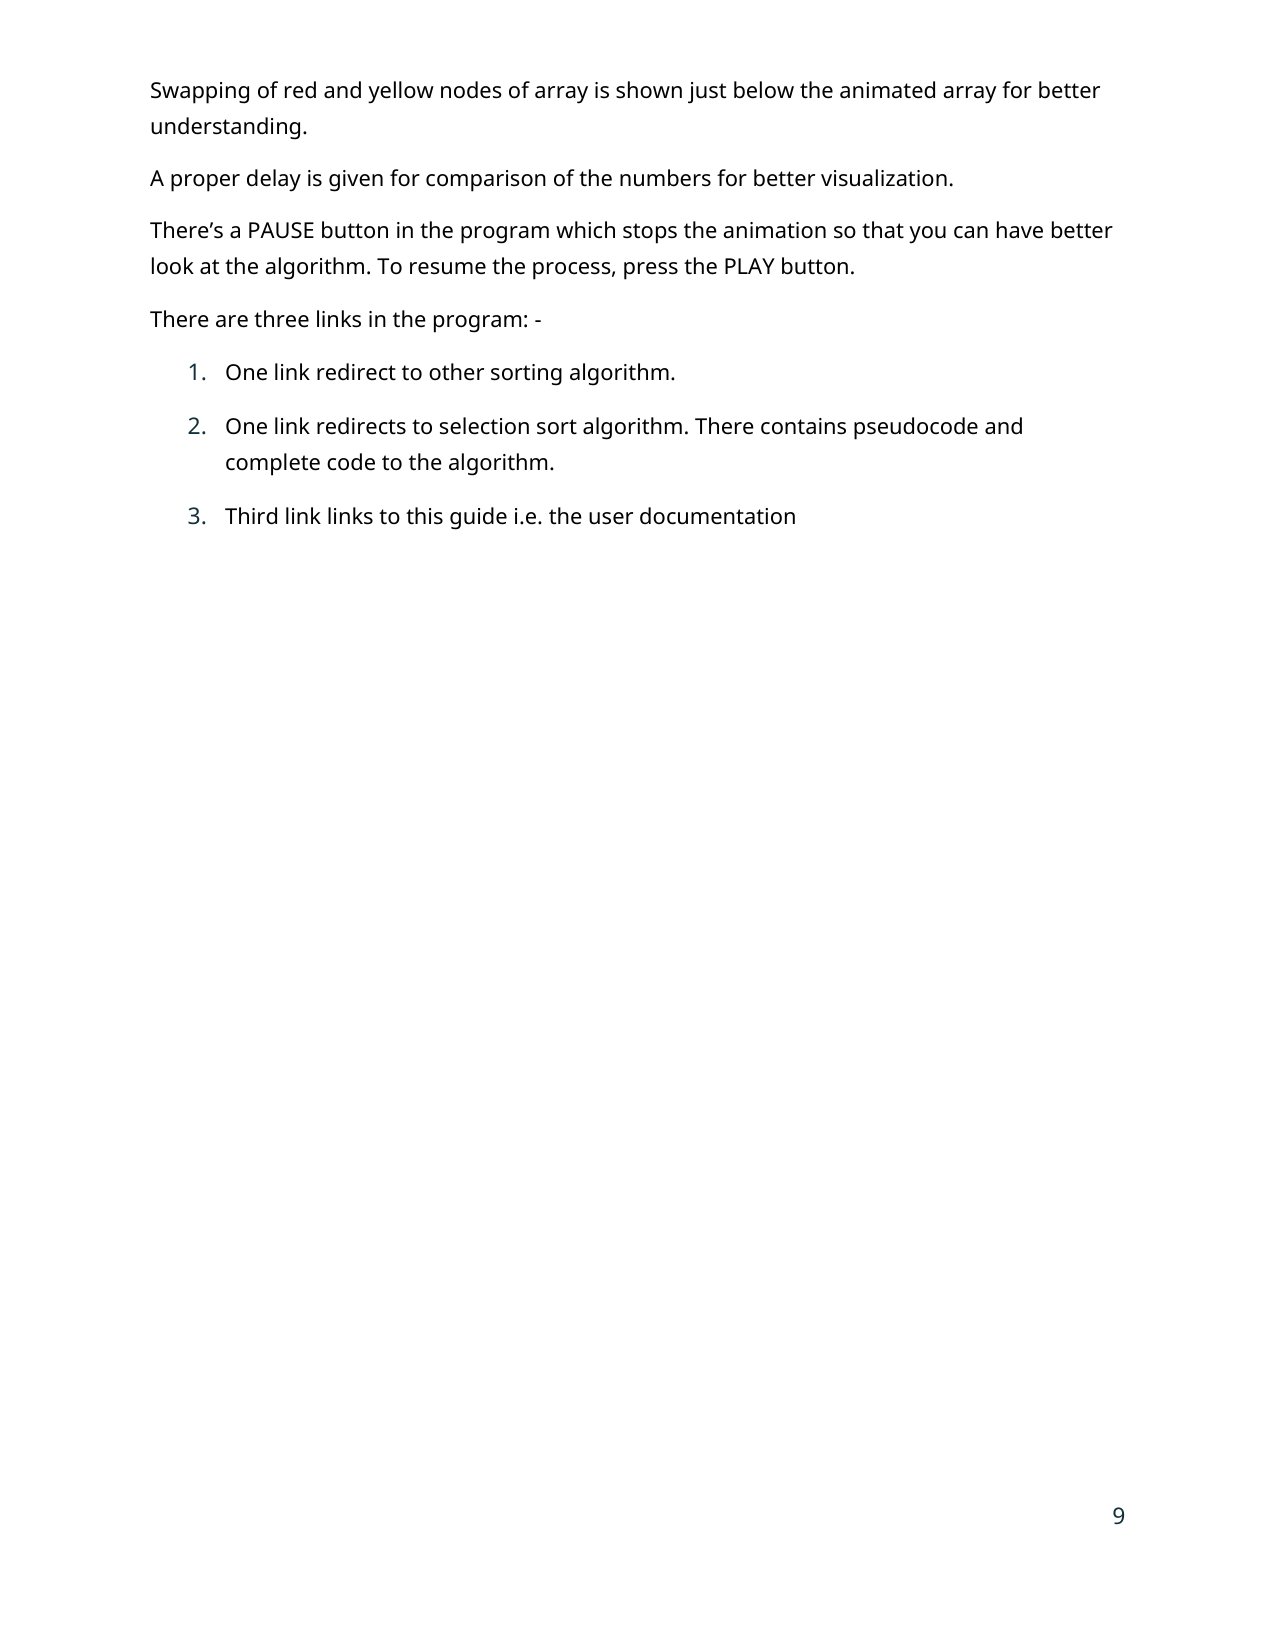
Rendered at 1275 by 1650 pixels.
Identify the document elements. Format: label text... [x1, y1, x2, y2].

text A proper delay is given for comparison of the numbers for better visualization. [150, 163, 1125, 193]
list Third link links to this guide i.e. the user documentation [187, 500, 1125, 531]
list One link redirect to other sorting algorithm. [187, 356, 1125, 387]
list One link redirects to selection sort algorithm. There contains pseudocode and complete code to the algorithm. [187, 410, 1125, 477]
text Swapping of red and yellow nodes of array is shown just below the animated array for better understanding. [150, 75, 1125, 141]
text There’s a PAUSE button in the program which stops the animation so that you can have better look at the algorithm. To resume the process, press the PLAY button. [150, 216, 1125, 281]
text There are three links in the program: - [150, 304, 1125, 333]
